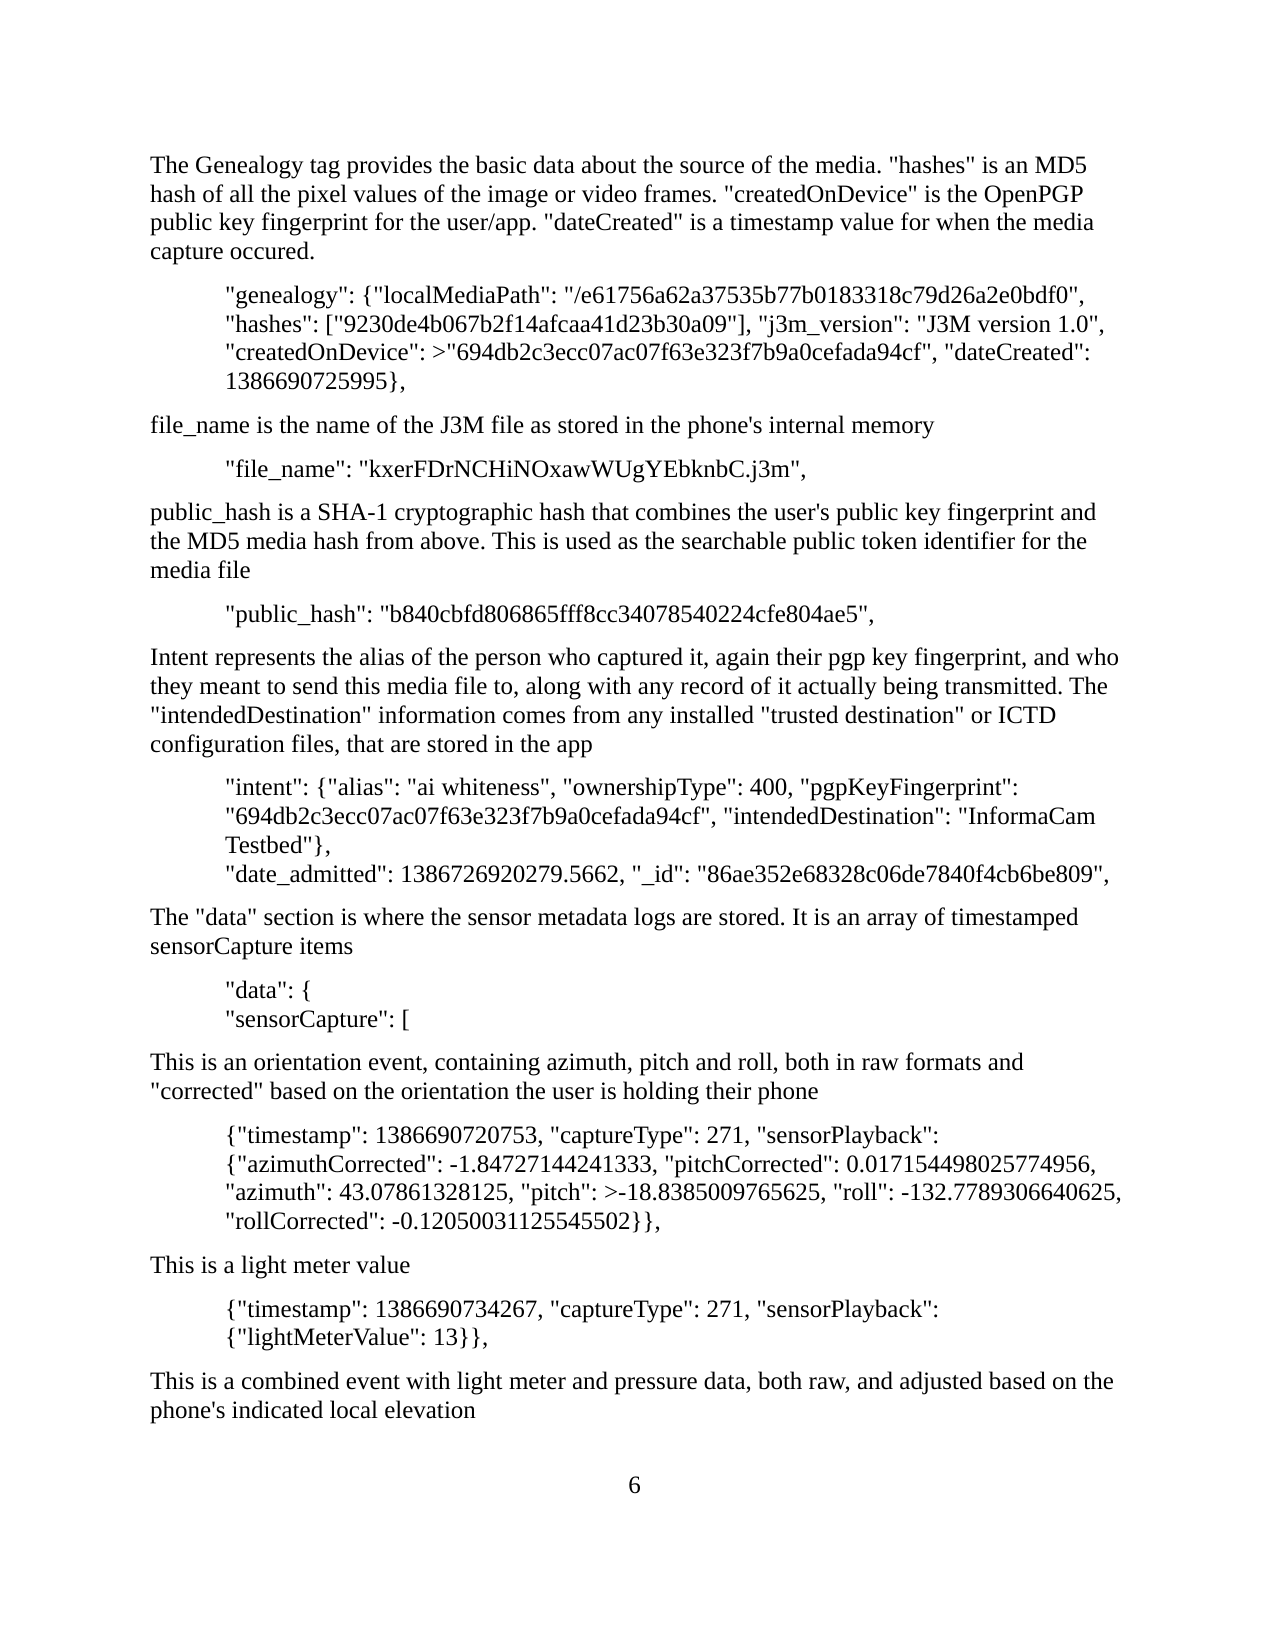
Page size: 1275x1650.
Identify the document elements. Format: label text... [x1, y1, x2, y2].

text "intent": {"alias": "ai whiteness", "ownershipType": 400, "pgpKeyFingerprint": "694db2c3ecc07ac07f63e323f7b9a0cefada94cf", "intendedDestination": "InformaCam Testbed"}, "date_admitted": 1386726920279.5662, "_id": "86ae352e68328c06de7840f4cb6be809", [225, 772, 1125, 887]
text {"timestamp": 1386690720753, "captureType": 271, "sensorPlayback": {"azimuthCorrected": -1.84727144241333, "pitchCorrected": 0.017154498025774956, "azimuth": 43.07861328125, "pitch": >-18.8385009765625, "roll": -132.7789306640625, "rollCorrected": -0.12050031125545502}}, [225, 1120, 1125, 1235]
text "data": { "sensorCapture": [ [225, 975, 1125, 1032]
text The Genealogy tag provides the basic data about the source of the media. "hashes" is an MD5 hash of all the pixel values of the image or video frames. "createdOnDevice" is the OpenPGP public key fingerprint for the user/app. "dateCreated" is a timestamp value for when the media capture occured. [150, 150, 1125, 265]
text This is an orientation event, containing azimuth, pitch and roll, both in raw formats and "corrected" based on the orientation the user is holding their phone [150, 1047, 1125, 1105]
text {"timestamp": 1386690734267, "captureType": 271, "sensorPlayback": {"lightMeterValue": 13}}, [225, 1294, 1125, 1351]
text "public_hash": "b840cbfd806865fff8cc34078540224cfe804ae5", [225, 599, 1125, 627]
text This is a light meter value [150, 1250, 1125, 1279]
text "file_name": "kxerFDrNCHiNOxawWUgYEbknbC.j3m", [225, 454, 1125, 482]
text Intent represents the alias of the person who captured it, again their pgp key fingerprint, and who they meant to send this media file to, along with any record of it actually being transmitted. The "intendedDestination" information comes from any installed "trusted destination" or ICTD configuration files, that are stored in the app [150, 642, 1125, 757]
text "genealogy": {"localMediaPath": "/e61756a62a37535b77b0183318c79d26a2e0bdf0", "hashes": ["9230de4b067b2f14afcaa41d23b30a09"], "j3m_version": "J3M version 1.0", "createdOnDevice": >"694db2c3ecc07ac07f63e323f7b9a0cefada94cf", "dateCreated": 1386690725995}, [225, 280, 1125, 395]
text This is a combined event with light meter and pressure data, both raw, and adjusted based on the phone's indicated local elevation [150, 1366, 1125, 1424]
text file_name is the name of the J3M file as stored in the phone's internal memory [150, 410, 1125, 439]
text public_hash is a SHA-1 cryptographic hash that combines the user's public key fingerprint and the MD5 media hash from above. This is used as the searchable public token identifier for the media file [150, 497, 1125, 584]
text The "data" section is where the sensor metadata logs are stored. It is an array of timestamped sensorCapture items [150, 902, 1125, 960]
